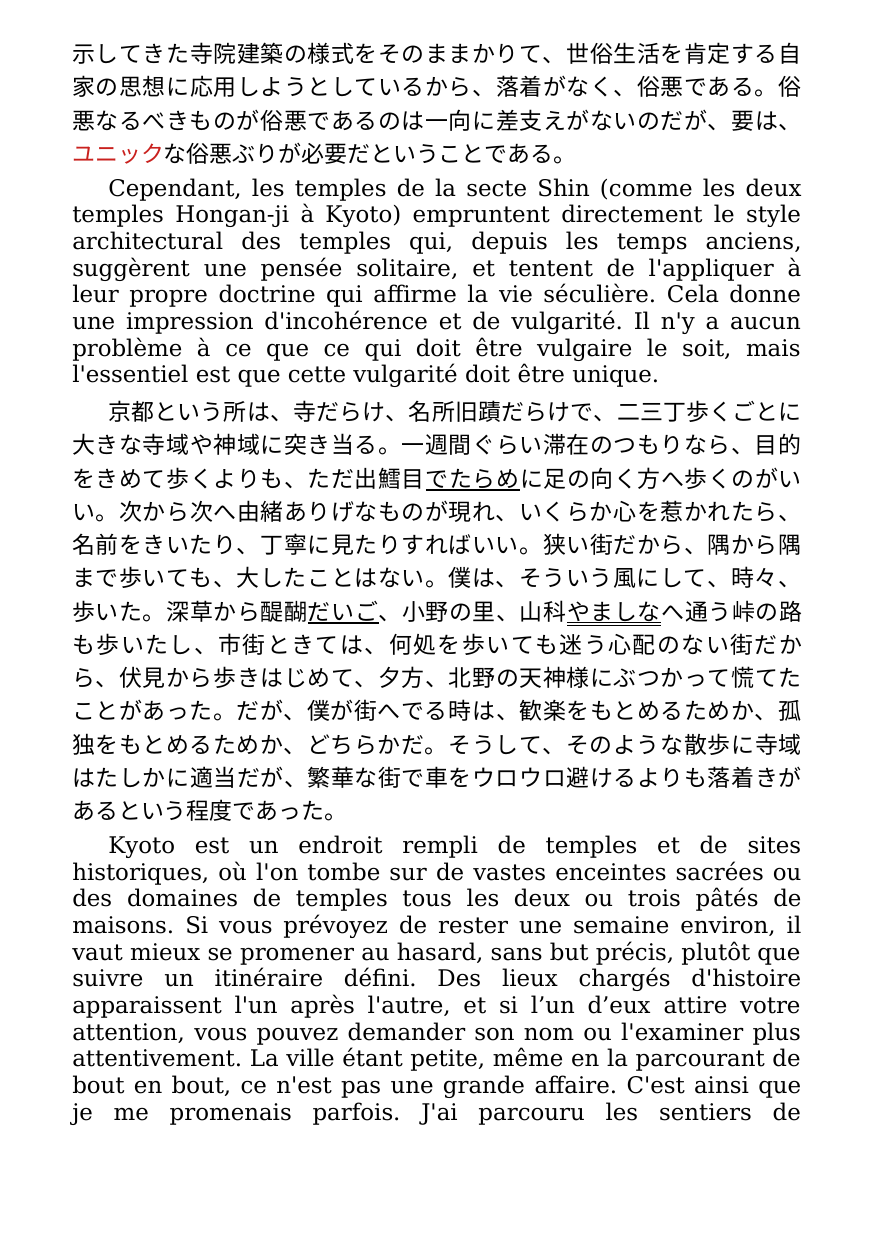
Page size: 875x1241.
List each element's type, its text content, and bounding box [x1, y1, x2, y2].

text Cependant, les temples de la secte Shin (comme les deux temples Hongan-ji à Kyoto) empruntent directement le style architectural des temples qui, depuis les temps anciens, suggèrent une pensée solitaire, et tentent de l'appliquer à leur propre doctrine qui affirme la vie séculière. Cela donne une impression d'incohérence et de vulgarité. Il n'y a aucun problème à ce que ce qui doit être vulgaire le soit, mais l'essentiel est que cette vulgarité doit être unique. [72, 175, 802, 388]
text 京都という所は、寺だらけ、名所旧蹟だらけで、二三丁歩くごとに大きな寺域や神域に突き当る。一週間ぐらい滞在のつもりなら、目的をきめて歩くよりも、ただ出鱈目でたらめに足の向く方へ歩くのがいい。次から次へ由緒ありげなものが現れ、いくらか心を惹かれたら、名前をきいたり、丁寧に見たりすればいい。狭い街だから、隅から隅まで歩いても、大したことはない。僕は、そういう風にして、時々、歩いた。深草から醍醐だいご、小野の里、山科やましなへ通う峠の路も歩いたし、市街ときては、何処を歩いても迷う心配のない街だから、伏見から歩きはじめて、夕方、北野の天神様にぶつかって慌てたことがあった。だが、僕が街へでる時は、歓楽をもとめるためか、孤独をもとめるためか、どちらかだ。そうして、そのような散歩に寺域はたしかに適当だが、繁華な街で車をウロウロ避けるよりも落着きがあるという程度であった。 [72, 394, 802, 826]
text Kyoto est un endroit rempli de temples et de sites historiques, où l'on tombe sur de vastes enceintes sacrées ou des domaines de temples tous les deux ou trois pâtés de maisons. Si vous prévoyez de rester une semaine environ, il vaut mieux se promener au hasard, sans but précis, plutôt que suivre un itinéraire défini. Des lieux chargés d'histoire apparaissent l'un après l'autre, et si l’un d’eux attire votre attention, vous pouvez demander son nom ou l'examiner plus attentivement. La ville étant petite, même en la parcourant de bout en bout, ce n'est pas une grande affaire. C'est ainsi que je me promenais parfois. J'ai parcouru les sentiers de [72, 832, 802, 1125]
text 示してきた寺院建築の様式をそのままかりて、世俗生活を肯定する自家の思想に応用しようとしているから、落着がなく、俗悪である。俗悪なるべきものが俗悪であるのは一向に差支えがないのだが、要は、ユニックな俗悪ぶりが必要だということである。 [72, 36, 802, 169]
